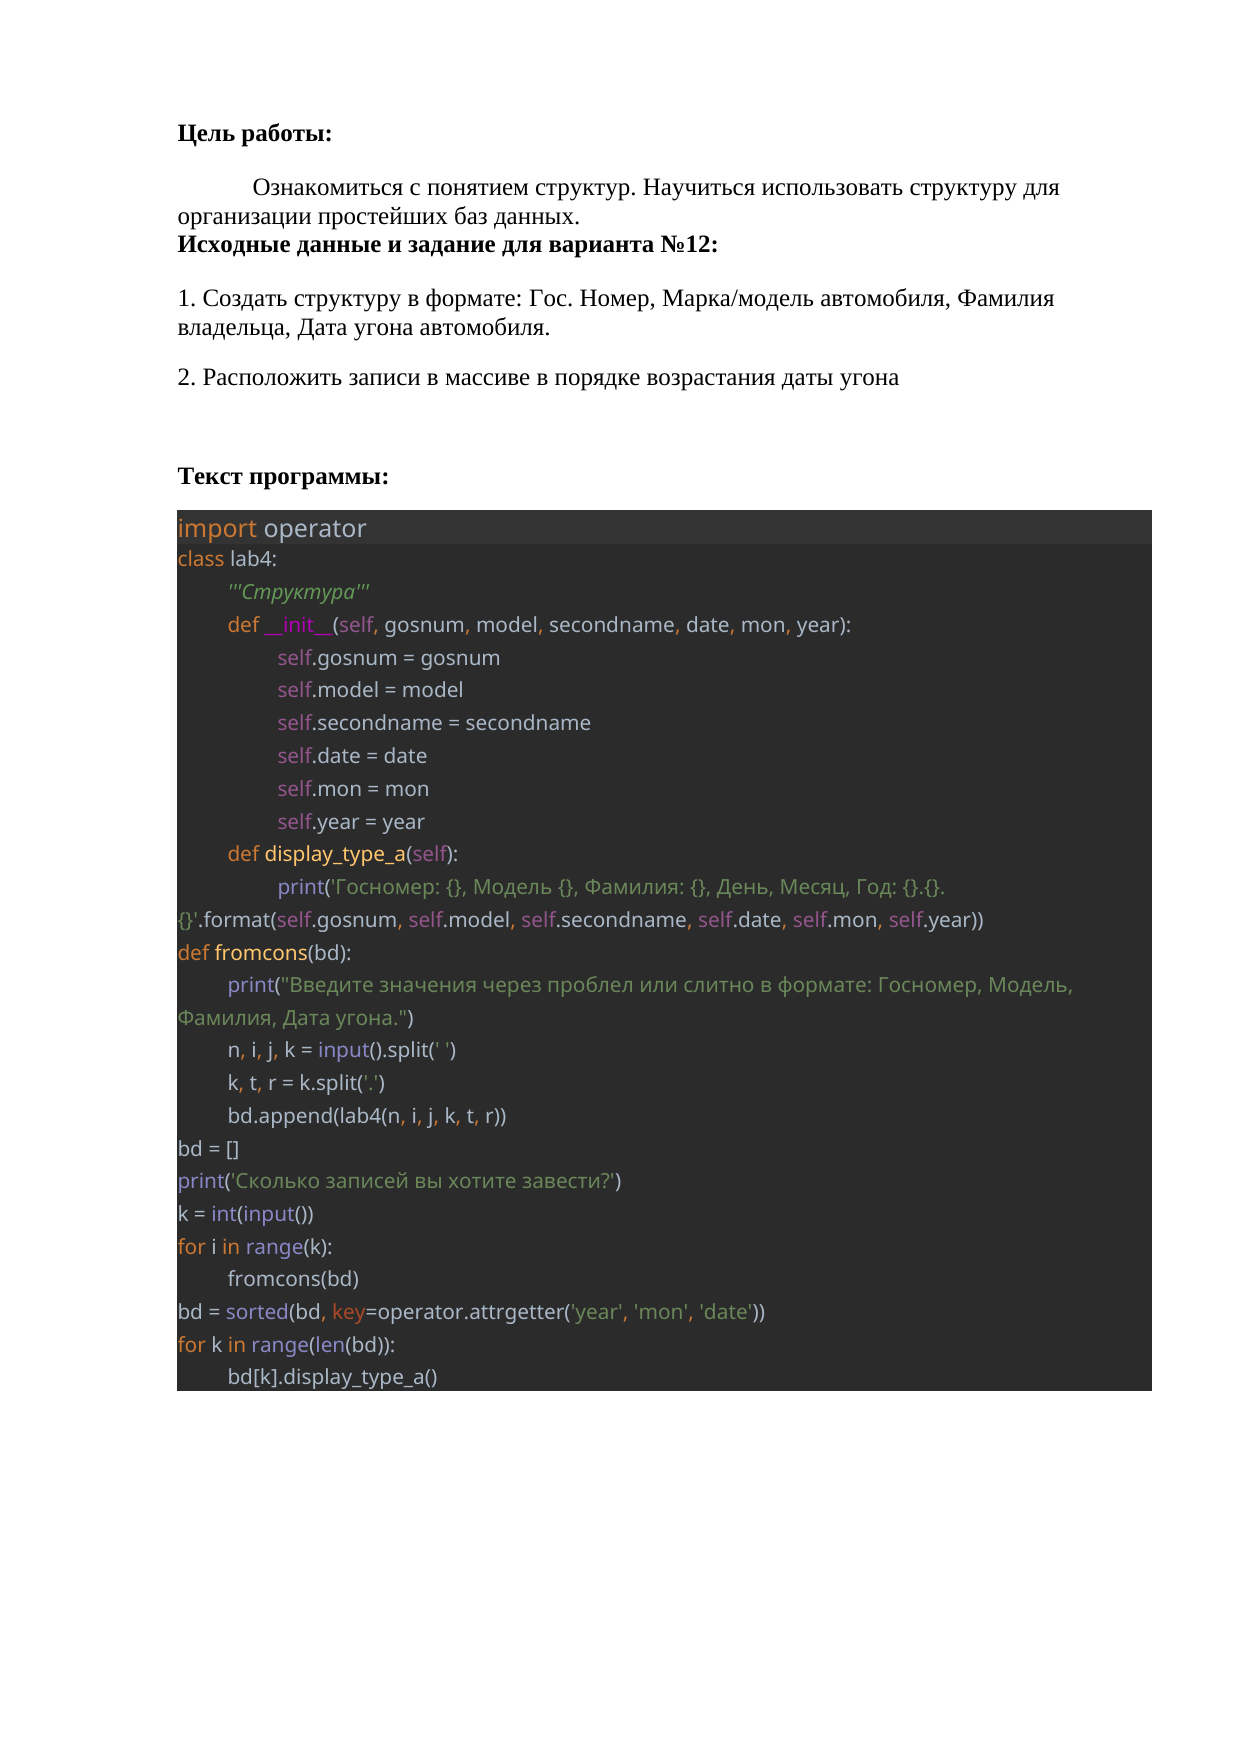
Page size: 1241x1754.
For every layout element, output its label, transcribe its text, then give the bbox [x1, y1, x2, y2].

text k = int(input()) [177, 1199, 1152, 1228]
text Текст программы: [177, 461, 1152, 489]
text '''Структура''' [177, 577, 1152, 606]
text print("Введите значения через проблел или слитно в формате: Госномер, Модель, Фамилия, Дата угона.") [177, 970, 1152, 1031]
text bd = [] [177, 1134, 1152, 1162]
text bd.append(lab4(n, i, j, k, t, r)) [177, 1101, 1152, 1130]
text for i in range(k): [177, 1232, 1152, 1260]
text self.gosnum = gosnum [177, 643, 1152, 671]
text 1. Создать структуру в формате: Гос. Номер, Марка/модель автомобиля, Фамилия владельца, Дата угона автомобиля. [177, 283, 1152, 341]
text self.model = model [177, 676, 1152, 704]
text 2. Расположить записи в массиве в порядке возрастания даты угона [177, 362, 1152, 390]
text self.mon = mon [177, 774, 1152, 802]
text n, i, j, k = input().split(' ') [177, 1036, 1152, 1064]
text self.secondname = secondname [177, 708, 1152, 737]
text class lab4: [177, 544, 1152, 573]
text def fromcons(bd): [177, 938, 1152, 966]
text print('Госномер: {}, Модель {}, Фамилия: {}, День, Месяц, Год: {}.{}.{}'.format(self.gosnum, self.model, self.secondname, self.date, self.mon, self.year)) [177, 872, 1152, 933]
text import operator [177, 510, 1152, 544]
text Цель работы: [177, 118, 1152, 147]
text def display_type_a(self): [177, 839, 1152, 868]
text for k in range(len(bd)): [177, 1330, 1152, 1358]
text fromcons(bd) [177, 1264, 1152, 1293]
text self.date = date [177, 741, 1152, 770]
text self.year = year [177, 807, 1152, 835]
text bd = sorted(bd, key=operator.attrgetter('year', 'mon', 'date')) [177, 1297, 1152, 1326]
text k, t, r = k.split('.') [177, 1068, 1152, 1097]
text bd[k].display_type_a() [177, 1362, 1152, 1391]
text Исходные данные и задание для варианта №12: [177, 229, 1152, 258]
text Ознакомиться с понятием структур. Научиться использовать структуру для организации простейших баз данных. [177, 172, 1155, 229]
text def __init__(self, gosnum, model, secondname, date, mon, year): [177, 610, 1152, 638]
text print('Сколько записей вы хотите завести?') [177, 1167, 1152, 1195]
